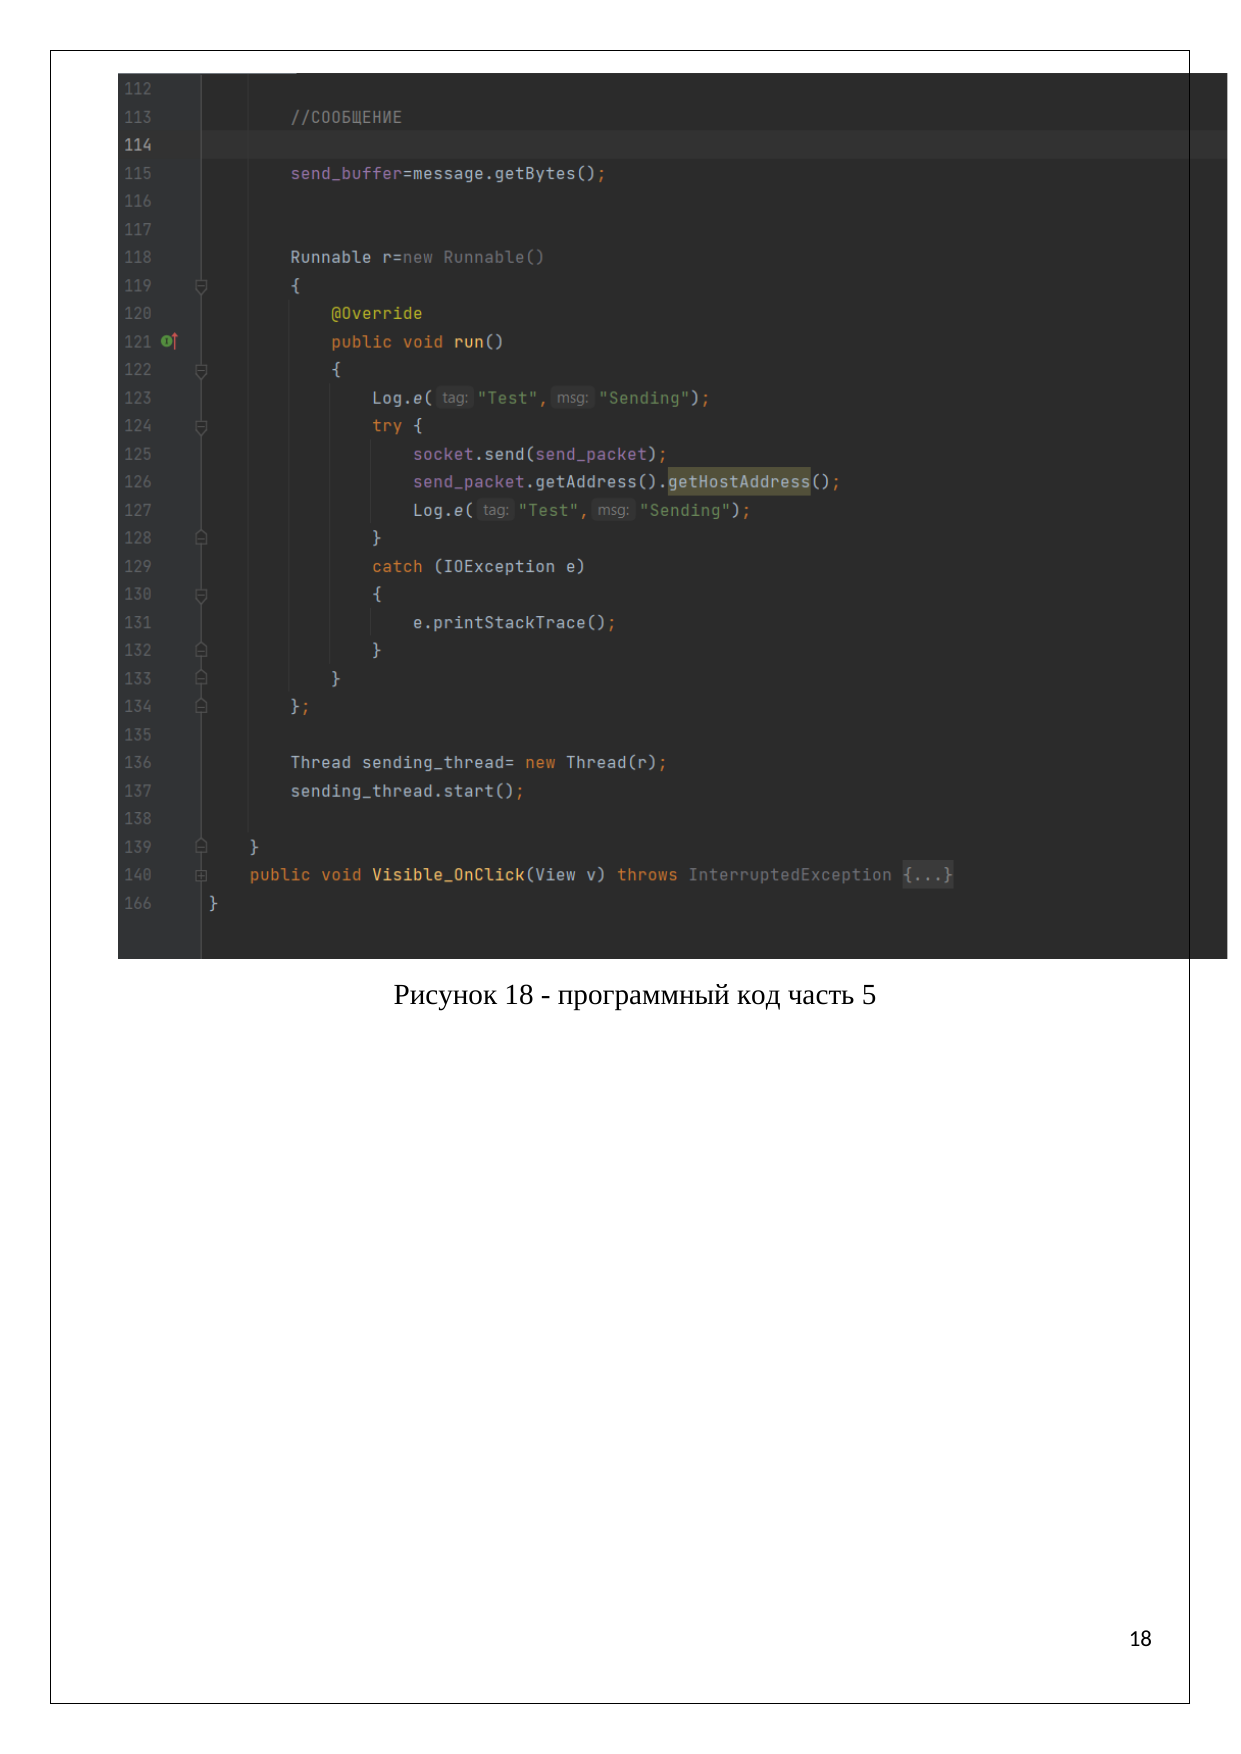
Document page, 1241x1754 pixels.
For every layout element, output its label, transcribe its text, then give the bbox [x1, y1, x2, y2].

text Рисунок 18 - программный код часть 5 [118, 977, 1152, 1011]
